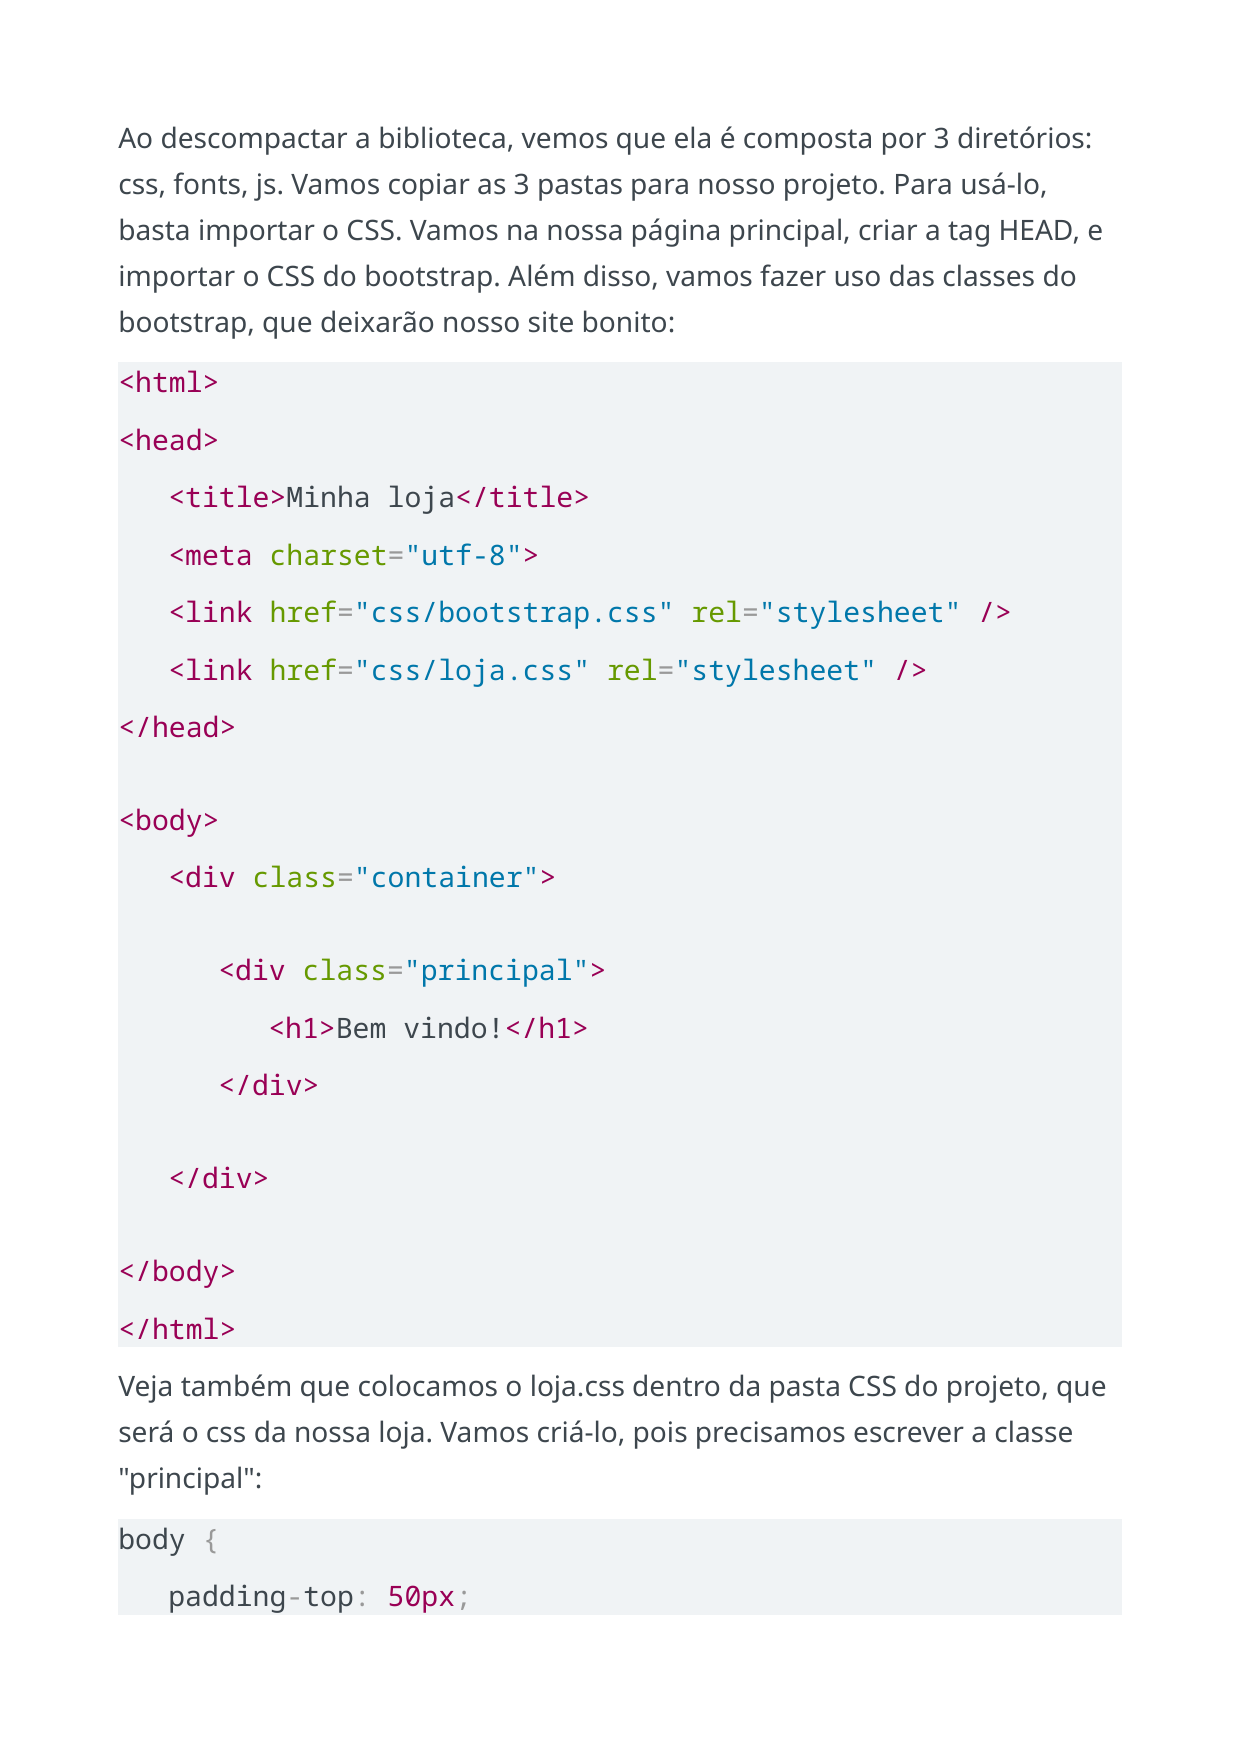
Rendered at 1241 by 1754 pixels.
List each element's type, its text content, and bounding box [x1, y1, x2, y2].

text </html> [118, 1309, 1122, 1347]
text <title>Minha loja</title> [118, 477, 1122, 516]
text <head> [118, 420, 1122, 458]
text <h1>Bem vindo!</h1> [118, 1008, 1122, 1047]
text <div class="container"> [118, 858, 1122, 896]
text <link href="css/loja.css" rel="stylesheet" /> [118, 650, 1122, 688]
text </head> [118, 707, 1122, 746]
text </body> [118, 1252, 1122, 1290]
text </div> [118, 1159, 1122, 1197]
text <div class="principal"> [118, 951, 1122, 989]
text Ao descompactar a biblioteca, vemos que ela é composta por 3 diretórios: css, fonts, js. Vamos copiar as 3 pastas para nosso projeto. Para usá-lo, basta importar o CSS. Vamos na nossa página principal, criar a tag HEAD, e importar o CSS do bootstrap. Além disso, vamos fazer uso das classes do bootstrap, que deixarão nosso site bonito: [118, 118, 1122, 340]
text Veja também que colocamos o loja.css dentro da pasta CSS do projeto, que será o css da nossa loja. Vamos criá-lo, pois precisamos escrever a classe "principal": [118, 1367, 1122, 1497]
text <meta charset="utf-8"> [118, 535, 1122, 573]
text <html> [118, 362, 1122, 401]
text </div> [118, 1066, 1122, 1104]
text <link href="css/bootstrap.css" rel="stylesheet" /> [118, 592, 1122, 631]
text body { [118, 1519, 1122, 1557]
text padding-top: 50px; [118, 1576, 1122, 1615]
text <body> [118, 800, 1122, 839]
